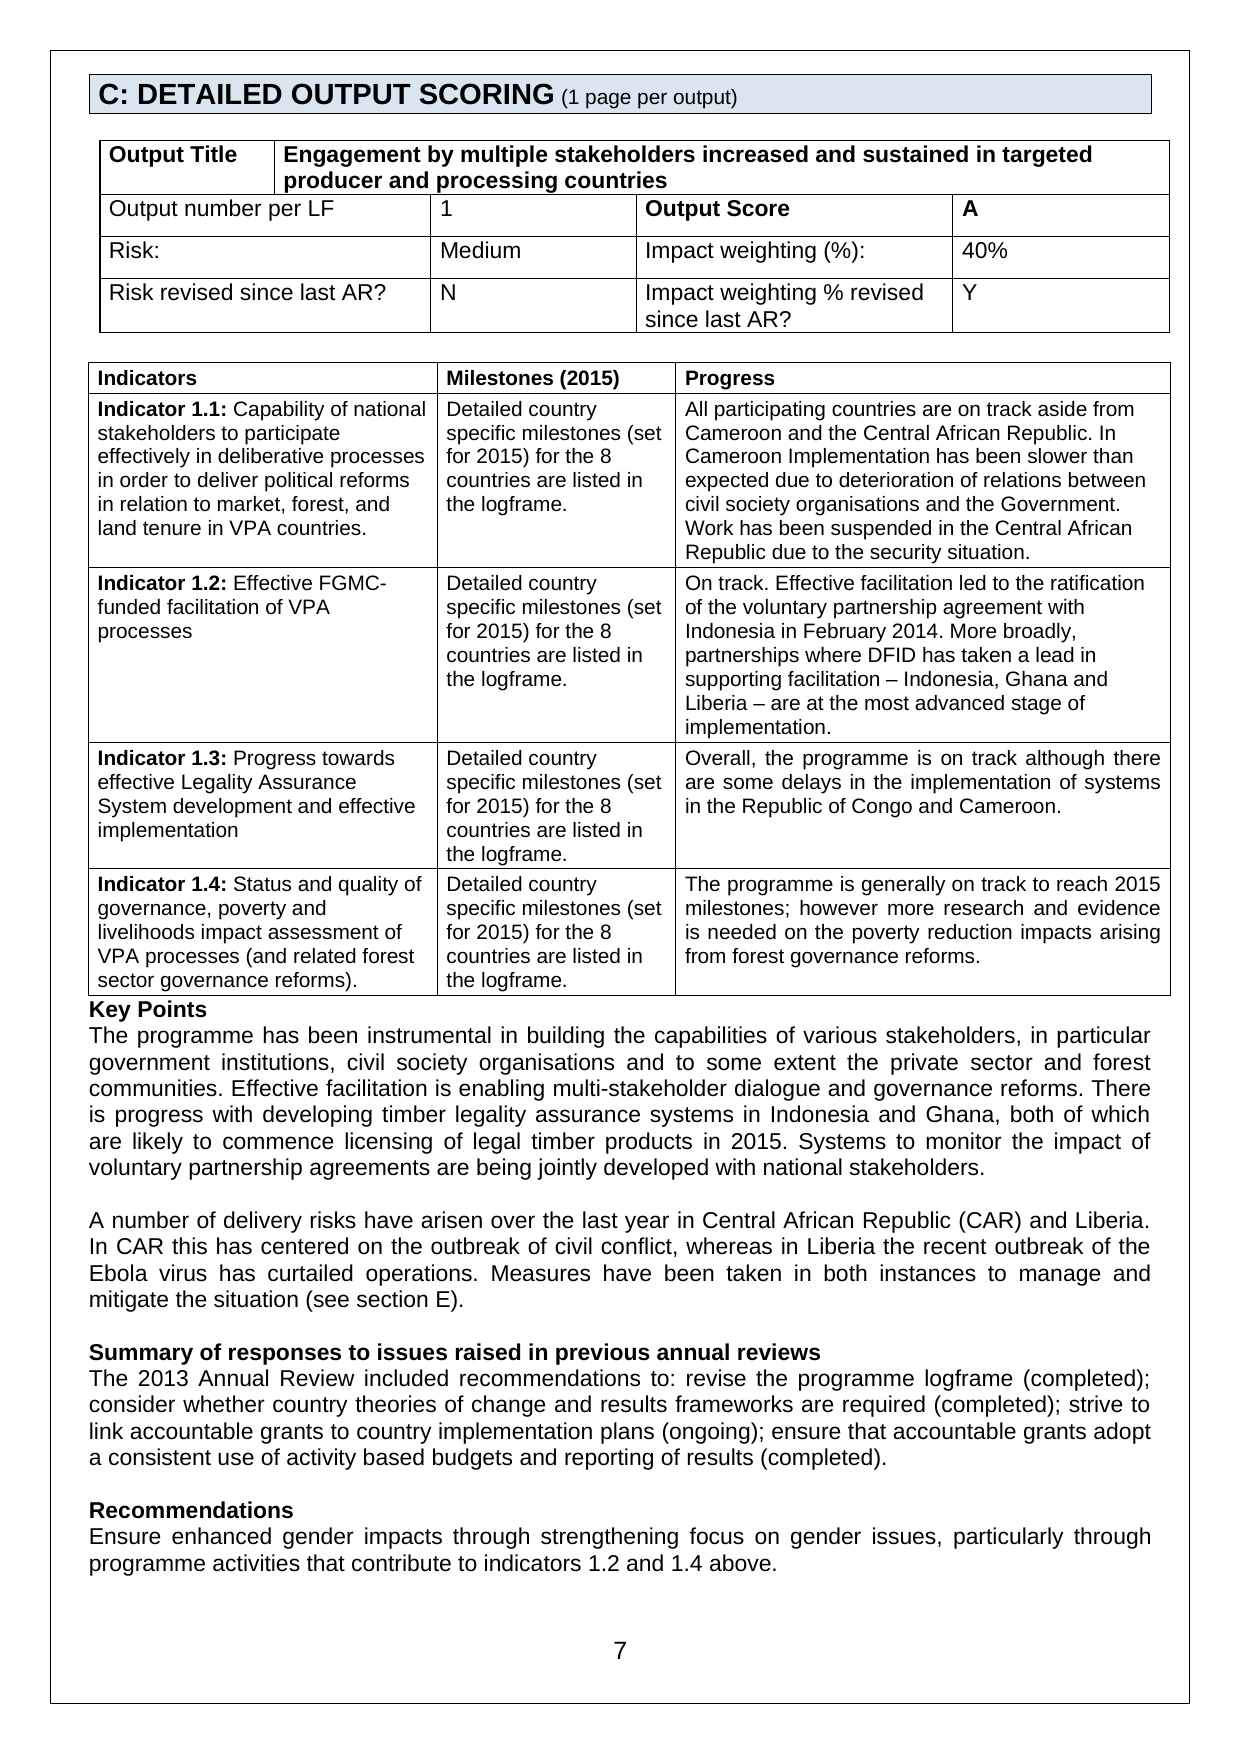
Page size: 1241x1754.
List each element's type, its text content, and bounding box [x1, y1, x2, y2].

table_header Engagement by multiple stakeholders increased and sustained in targeted producer and processing countries [275, 141, 1169, 194]
table_cell Risk revised since last AR? [101, 279, 430, 332]
table_cell Output Score [637, 195, 952, 236]
table_cell All participating countries are on track aside from Cameroon and the Central African Republic. In Cameroon Implementation has been slower than expected due to deterioration of relations between civil society organisations and the Government. Work has been suspended in the Central African Republic due to the security situation. [676, 394, 1170, 567]
table_cell Output number per LF [101, 195, 430, 236]
text Key Points [89, 996, 1152, 1022]
table_cell The programme is generally on track to reach 2015 milestones; however more research and evidence is needed on the poverty reduction impacts arising from forest governance reforms. [676, 869, 1170, 995]
list Ensure enhanced gender impacts through strengthening focus on gender issues, particularly through programme activities that contribute to indicators 1.2 and 1.4 above. [89, 1523, 1152, 1576]
text A number of delivery risks have arisen over the last year in Central African Republic (CAR) and Liberia. In CAR this has centered on the outbreak of civil conflict, whereas in Liberia the recent outbreak of the Ebola virus has curtailed operations. Measures have been taken in both instances to manage and mitigate the situation (see section E). [89, 1207, 1152, 1312]
table_cell Medium [431, 237, 636, 278]
table_cell Indicator 1.2: Effective FGMC-funded facilitation of VPA processes [89, 568, 437, 742]
text The programme has been instrumental in building the capabilities of various stakeholders, in particular government institutions, civil society organisations and to some extent the private sector and forest communities. Effective facilitation is enabling multi-stakeholder dialogue and governance reforms. There is progress with developing timber legality assurance systems in Indonesia and Ghana, both of which are likely to commence licensing of legal timber products in 2015. Systems to monitor the impact of voluntary partnership agreements are being jointly developed with national stakeholders. [89, 1022, 1152, 1181]
table_cell Y [953, 279, 1169, 332]
table_cell Detailed country specific milestones (set for 2015) for the 8 countries are listed in the logframe. [438, 568, 675, 742]
subtitle C: DETAILED OUTPUT SCORING (1 page per output) [90, 75, 1151, 113]
table_cell Impact weighting % revised since last AR? [637, 279, 952, 332]
table_cell Indicator 1.3: Progress towards effective Legality Assurance System development and effective implementation [89, 743, 437, 868]
table_cell N [431, 279, 636, 332]
table_cell Risk: [101, 237, 430, 278]
text Summary of responses to issues raised in previous annual reviews [89, 1339, 1152, 1365]
table_cell Detailed country specific milestones (set for 2015) for the 8 countries are listed in the logframe. [438, 743, 675, 868]
table_cell On track. Effective facilitation led to the ratification of the voluntary partnership agreement with Indonesia in February 2014. More broadly, partnerships where DFID has taken a lead in supporting facilitation – Indonesia, Ghana and Liberia – are at the most advanced stage of implementation. [676, 568, 1170, 742]
table_header Output Title [101, 141, 274, 194]
table_cell Detailed country specific milestones (set for 2015) for the 8 countries are listed in the logframe. [438, 394, 675, 567]
table_cell 40% [953, 237, 1169, 278]
table_cell 1 [431, 195, 636, 236]
table_cell Impact weighting (%): [637, 237, 952, 278]
table_header Indicators [89, 363, 437, 392]
list Recommendations [89, 1497, 1152, 1523]
table_cell A [953, 195, 1169, 236]
table_cell Overall, the programme is on track although there are some delays in the implementation of systems in the Republic of Congo and Cameroon. [676, 743, 1170, 868]
table_header Progress [676, 363, 1170, 392]
table_cell Detailed country specific milestones (set for 2015) for the 8 countries are listed in the logframe. [438, 869, 675, 995]
text The 2013 Annual Review included recommendations to: revise the programme logframe (completed); consider whether country theories of change and results frameworks are required (completed); strive to link accountable grants to country implementation plans (ongoing); ensure that accountable grants adopt a consistent use of activity based budgets and reporting of results (completed). [89, 1365, 1152, 1470]
table_header Milestones (2015) [438, 363, 675, 392]
table_cell Indicator 1.4: Status and quality of governance, poverty and livelihoods impact assessment of VPA processes (and related forest sector governance reforms). [89, 869, 437, 995]
table_cell Indicator 1.1: Capability of national stakeholders to participate effectively in deliberative processes in order to deliver political reforms in relation to market, forest, and land tenure in VPA countries. [89, 394, 437, 567]
